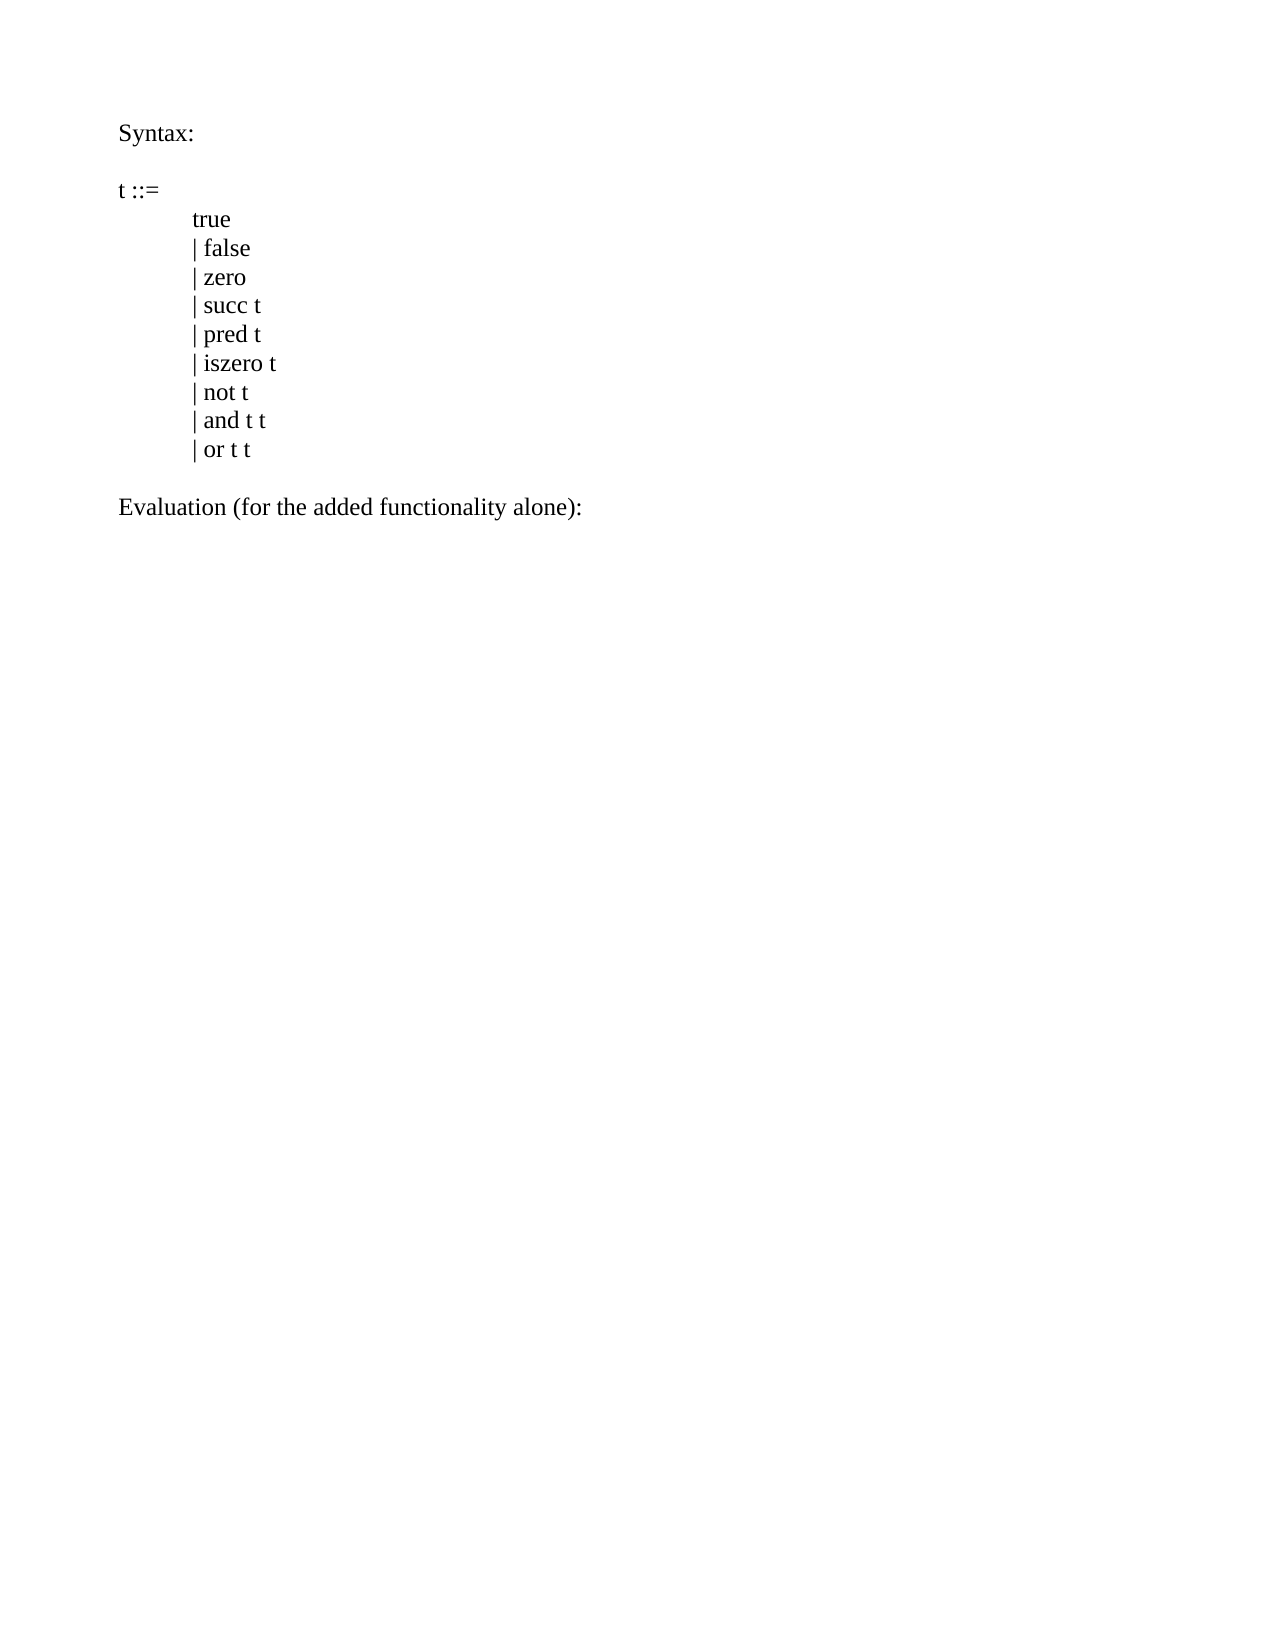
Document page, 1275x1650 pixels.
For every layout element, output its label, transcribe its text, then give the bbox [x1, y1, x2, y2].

text Syntax: [118, 118, 1157, 147]
text Evaluation (for the added functionality alone): [118, 492, 1157, 521]
text | not t [118, 377, 1157, 406]
text | iszero t [118, 348, 1157, 377]
text t ::= [118, 176, 1157, 204]
text | or t t [118, 434, 1157, 463]
text | pred t [118, 319, 1157, 348]
text | succ t [118, 291, 1157, 319]
text true [118, 204, 1157, 233]
text | and t t [118, 406, 1157, 434]
text | zero [118, 262, 1157, 291]
text | false [118, 233, 1157, 262]
